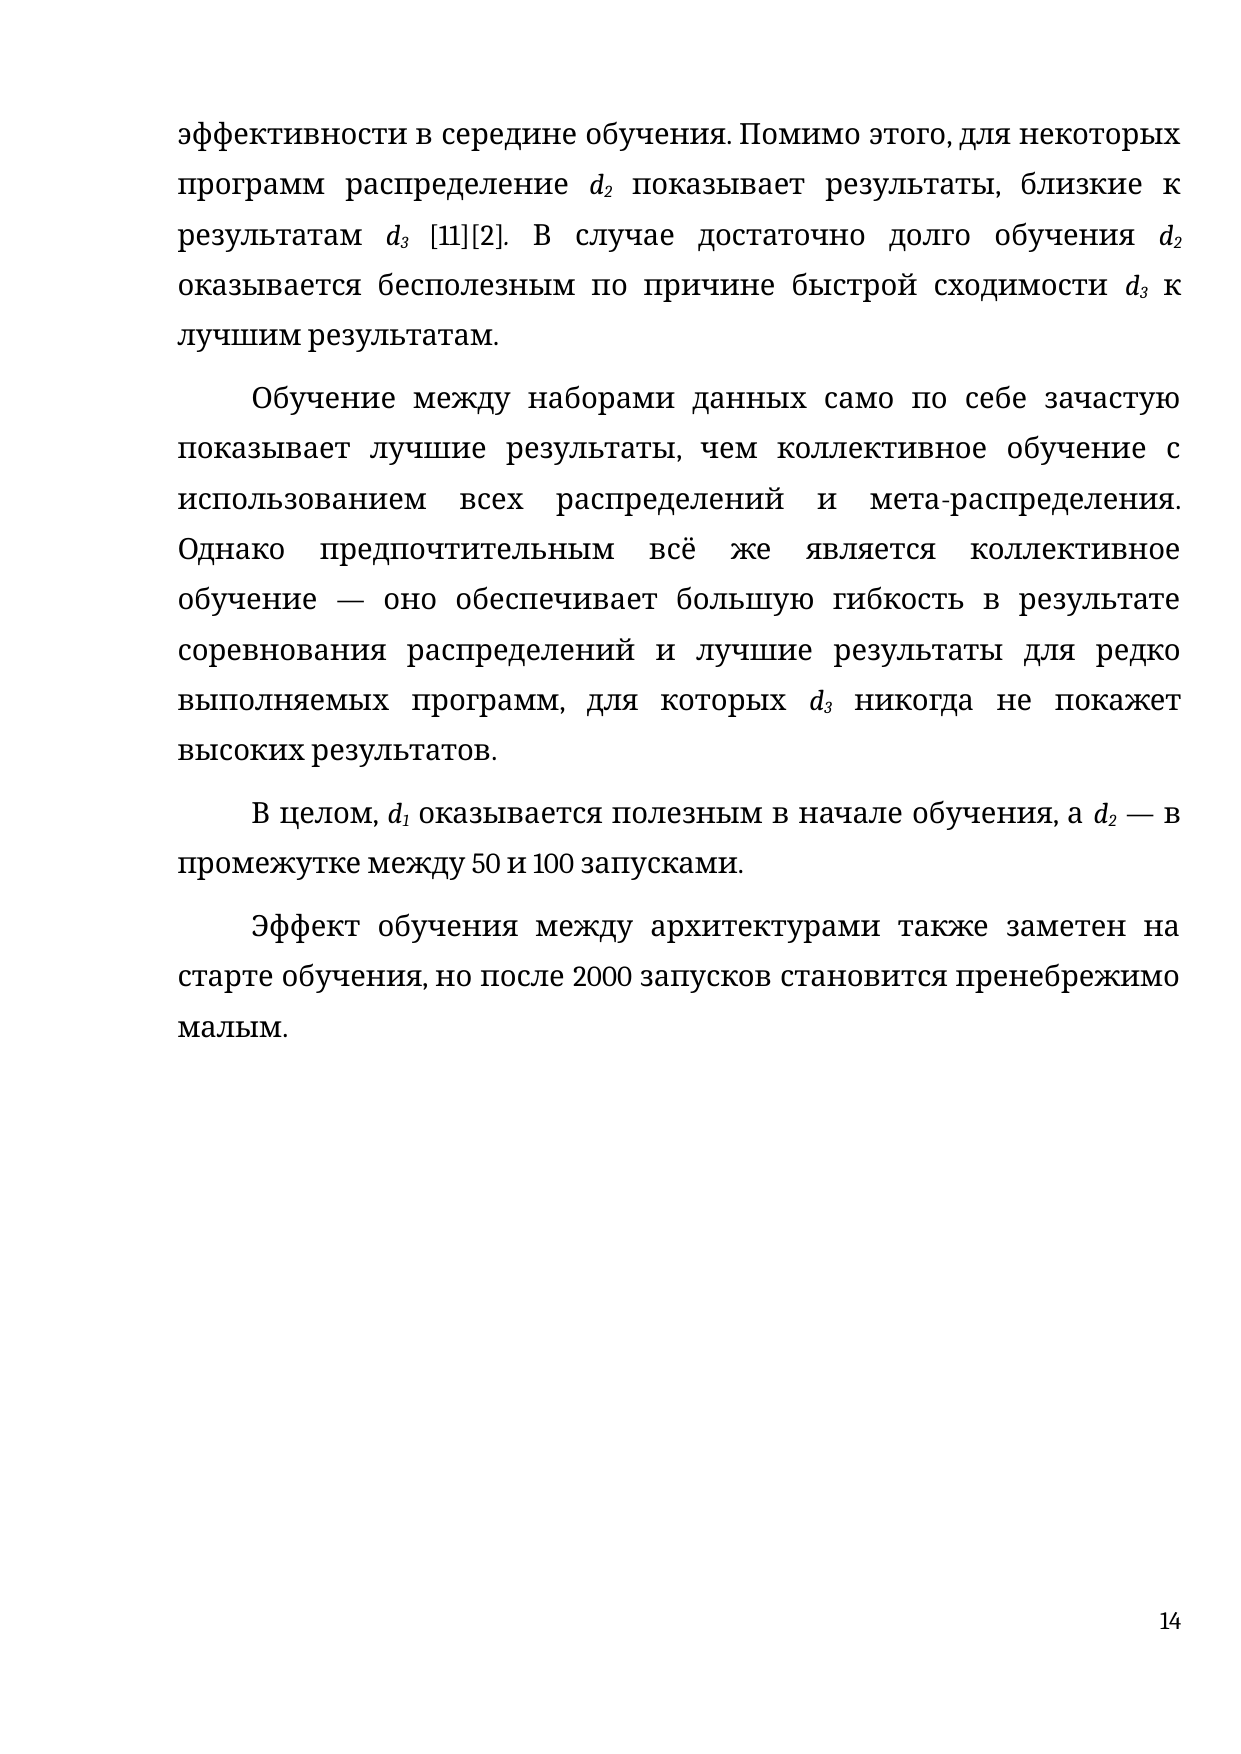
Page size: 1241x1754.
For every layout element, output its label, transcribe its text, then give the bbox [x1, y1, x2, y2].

text В целом, d1 оказывается полезным в начале обучения, а d2 — в промежутке между 50 и 100 запусками. [177, 797, 1181, 881]
text эффективности в середине обучения. Помимо этого, для некоторых программ распределение d2 показывает результаты, близкие к результатам d3 [11][2]. В случае достаточно долго обучения d2 оказывается бесполезным по причине быстрой сходимости d3 к лучшим результатам. [177, 118, 1181, 353]
text Эффект обучения между архитектурами также заметен на старте обучения, но после 2000 запусков становится пренебрежимо малым. [177, 910, 1181, 1044]
text Обучение между наборами данных само по себе зачастую показывает лучшие результаты, чем коллективное обучение с использованием всех распределений и мета-распределения. Однако предпочтительным всё же является коллективное обучение — оно обеспечивает большую гибкость в результате соревнования распределений и лучшие результаты для редко выполняемых программ, для которых d3 никогда не покажет высоких результатов. [177, 382, 1181, 768]
